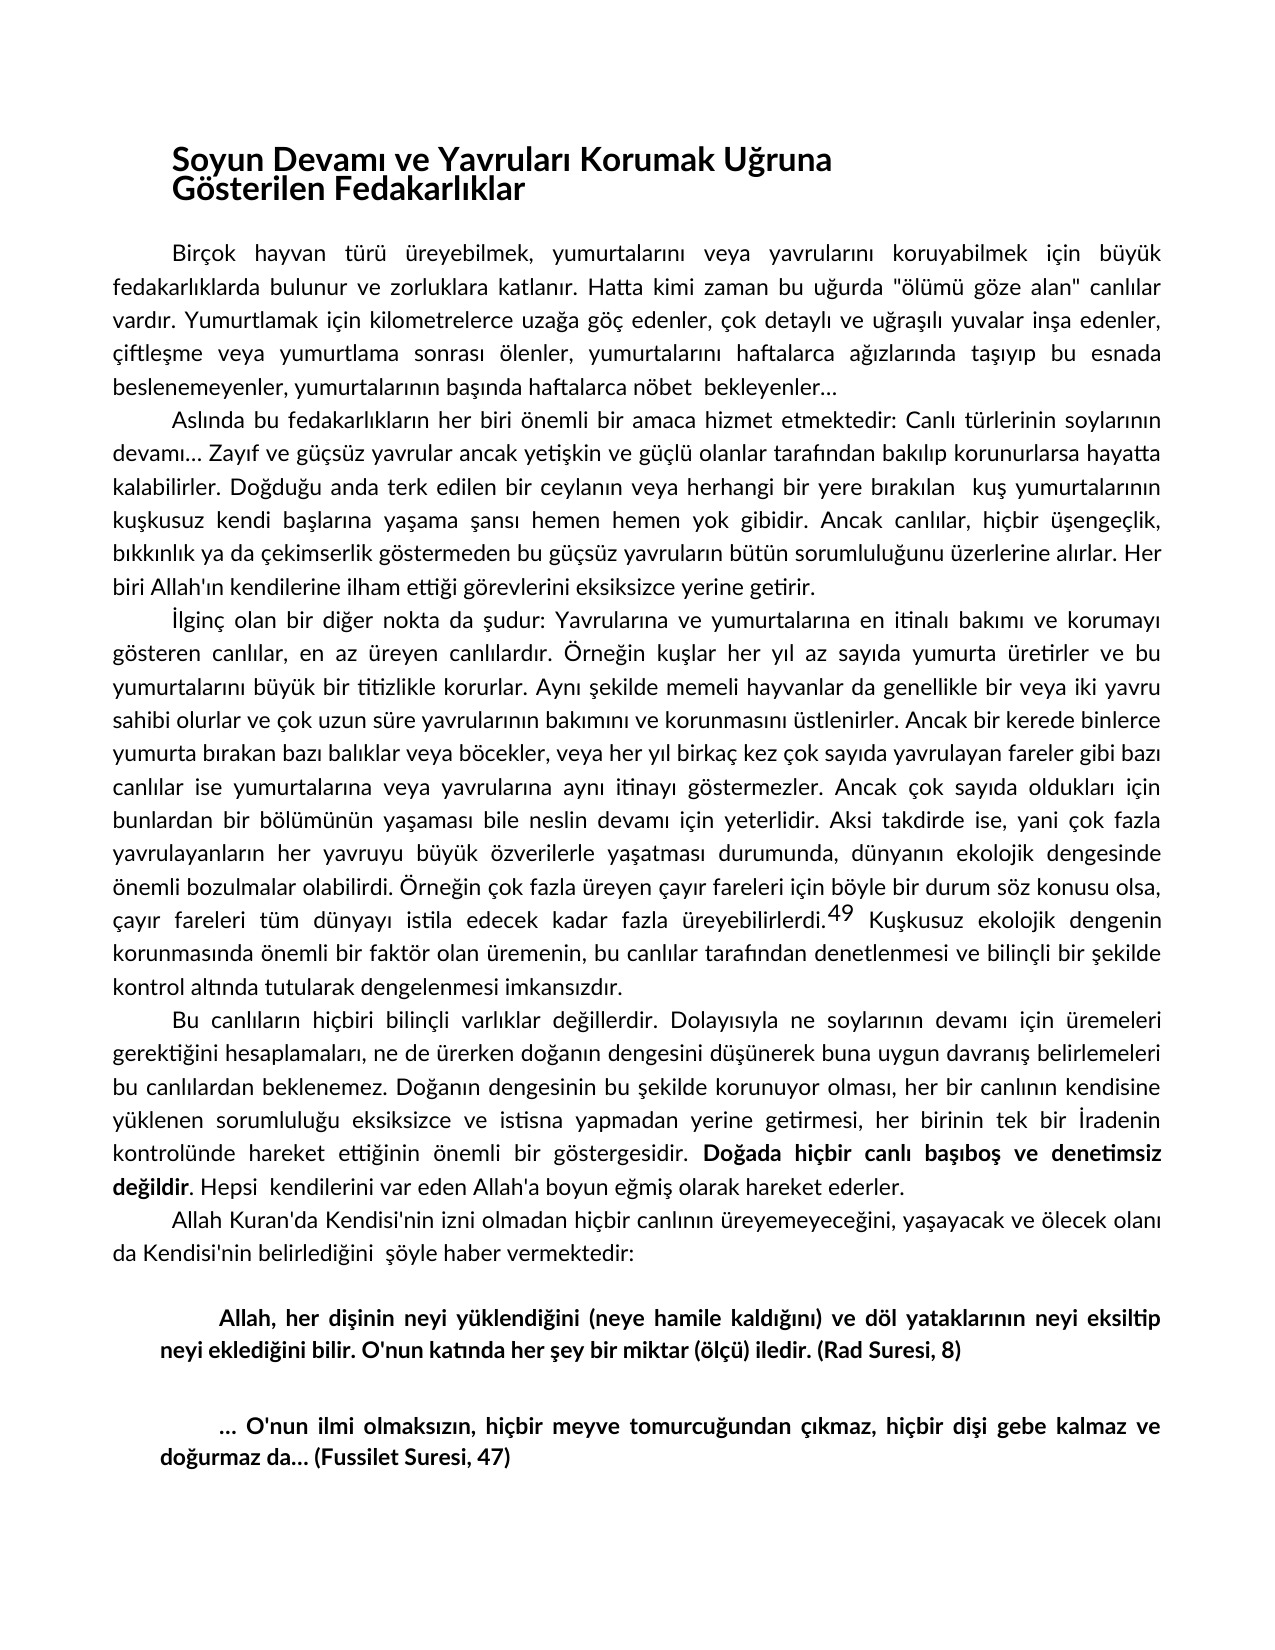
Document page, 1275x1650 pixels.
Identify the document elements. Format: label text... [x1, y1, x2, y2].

text Soyun Devamı ve Yavruları Korumak Uğruna [112, 148, 1162, 177]
text Allah, her dişinin neyi yüklendiğini (neye hamile kaldığını) ve döl yataklarının neyi eksiltip neyi eklediğini bilir. O'nun katında her şey bir miktar (ölçü) iledir. (Rad Suresi, 8) [160, 1302, 1162, 1364]
text … O'nun ilmi olmaksızın, hiçbir meyve tomurcuğundan çıkmaz, hiçbir dişi gebe kalmaz ve doğurmaz da… (Fussilet Suresi, 47) [160, 1409, 1162, 1472]
text Birçok hayvan türü üreyebilmek, yumurtalarını veya yavrularını koruyabilmek için büyük fedakarlıklarda bulunur ve zorluklara katlanır. Hatta kimi zaman bu uğurda "ölümü göze alan" canlılar vardır. Yumurtlamak için kilometrelerce uzağa göç edenler, çok detaylı ve uğraşılı yuvalar inşa edenler, çiftleşme veya yumurtlama sonrası ölenler, yumurtalarını haftalarca ağızlarında taşıyıp bu esnada beslenemeyenler, yumurtalarının başında haftalarca nöbet bekleyenler… [112, 235, 1162, 402]
text Aslında bu fedakarlıkların her biri önemli bir amaca hizmet etmektedir: Canlı türlerinin soylarının devamı… Zayıf ve güçsüz yavrular ancak yetişkin ve güçlü olanlar tarafından bakılıp korunurlarsa hayatta kalabilirler. Doğduğu anda terk edilen bir ceylanın veya herhangi bir yere bırakılan kuş yumurtalarının kuşkusuz kendi başlarına yaşama şansı hemen hemen yok gibidir. Ancak canlılar, hiçbir üşengeçlik, bıkkınlık ya da çekimserlik göstermeden bu güçsüz yavruların bütün sorumluluğunu üzerlerine alırlar. Her biri Allah'ın kendilerine ilham ettiği görevlerini eksiksizce yerine getirir. [112, 402, 1162, 602]
text Allah Kuran'da Kendisi'nin izni olmadan hiçbir canlının üreyemeyeceğini, yaşayacak ve ölecek olanı da Kendisi'nin belirlediğini şöyle haber vermektedir: [112, 1202, 1162, 1268]
text Bu canlıların hiçbiri bilinçli varlıklar değillerdir. Dolayısıyla ne soylarının devamı için üremeleri gerektiğini hesaplamaları, ne de ürerken doğanın dengesini düşünerek buna uygun davranış belirlemeleri bu canlılardan beklenemez. Doğanın dengesinin bu şekilde korunuyor olması, her bir canlının kendisine yüklenen sorumluluğu eksiksizce ve istisna yapmadan yerine getirmesi, her birinin tek bir İradenin kontrolünde hareket ettiğinin önemli bir göstergesidir. Doğada hiçbir canlı başıboş ve denetimsiz değildir. Hepsi kendilerini var eden Allah'a boyun eğmiş olarak hareket ederler. [112, 1002, 1162, 1202]
text Gösterilen Fedakarlıklar [112, 177, 1162, 206]
text İlginç olan bir diğer nokta da şudur: Yavrularına ve yumurtalarına en itinalı bakımı ve korumayı gösteren canlılar, en az üreyen canlılardır. Örneğin kuşlar her yıl az sayıda yumurta üretirler ve bu yumurtalarını büyük bir titizlikle korurlar. Aynı şekilde memeli hayvanlar da genellikle bir veya iki yavru sahibi olurlar ve çok uzun süre yavrularının bakımını ve korunmasını üstlenirler. Ancak bir kerede binlerce yumurta bırakan bazı balıklar veya böcekler, veya her yıl birkaç kez çok sayıda yavrulayan fareler gibi bazı canlılar ise yumurtalarına veya yavrularına aynı itinayı göstermezler. Ancak çok sayıda oldukları için bunlardan bir bölümünün yaşaması bile neslin devamı için yeterlidir. Aksi takdirde ise, yani çok fazla yavrulayanların her yavruyu büyük özverilerle yaşatması durumunda, dünyanın ekolojik dengesinde önemli bozulmalar olabilirdi. Örneğin çok fazla üreyen çayır fareleri için böyle bir durum söz konusu olsa, çayır fareleri tüm dünyayı istila edecek kadar fazla üreyebilirlerdi.49 Kuşkusuz ekolojik dengenin korunmasında önemli bir faktör olan üremenin, bu canlılar tarafından denetlenmesi ve bilinçli bir şekilde kontrol altında tutularak dengelenmesi imkansızdır. [112, 602, 1162, 1002]
